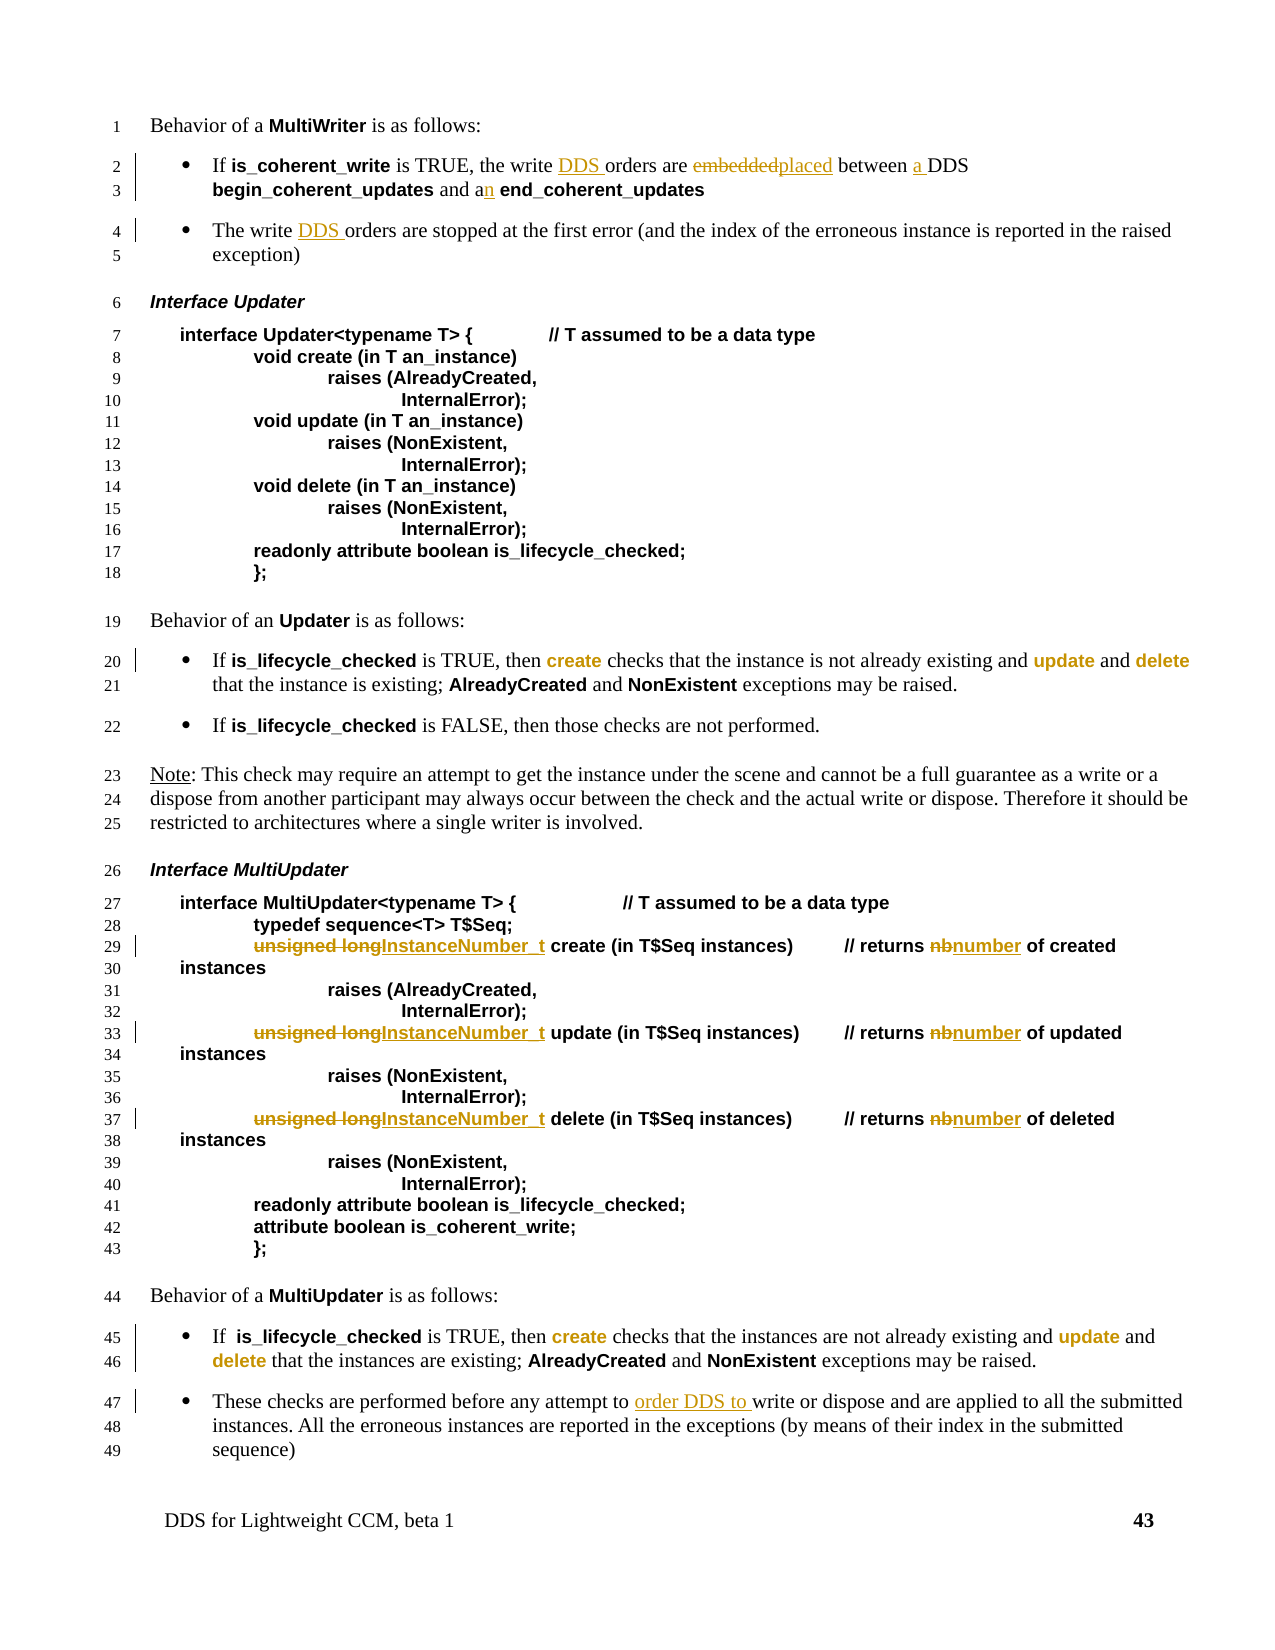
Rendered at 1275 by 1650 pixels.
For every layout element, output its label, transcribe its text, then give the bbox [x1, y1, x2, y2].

list The write DDS orders are stopped at the first error (and the index of the erroneous instance is reported in the raised exception) [182, 218, 1200, 266]
subtitle Interface Updater [150, 291, 1200, 312]
text InternalError); [179, 453, 1200, 475]
text interface MultiUpdater<typename T> { // T assumed to be a data type [179, 892, 1200, 914]
text raises (NonExistent, [179, 1064, 1200, 1086]
text InternalError); [179, 389, 1200, 410]
subtitle Interface MultiUpdater [150, 859, 1200, 880]
text InternalError); [179, 1172, 1200, 1194]
list If is_lifecycle_checked is FALSE, then those checks are not performed. [182, 713, 1200, 737]
text Behavior of a MultiUpdater is as follows: [150, 1283, 1200, 1307]
list If is_coherent_write is TRUE, the write DDS orders are placed between a DDS begin_coherent_updates and an end_coherent_updates [182, 153, 1200, 201]
text void update (in T an_instance) [179, 410, 1200, 432]
list If is_lifecycle_checked is TRUE, then create checks that the instances are not already existing and update and delete that the instances are existing; AlreadyCreated and NonExistent exceptions may be raised. [182, 1324, 1200, 1372]
list These checks are performed before any attempt to order DDS to write or dispose and are applied to all the submitted instances. All the erroneous instances are reported in the exceptions (by means of their index in the submitted sequence) [182, 1389, 1200, 1461]
text interface Updater<typename T> { // T assumed to be a data type [179, 324, 1200, 346]
text InternalError); [179, 1000, 1200, 1021]
text attribute boolean is_coherent_write; [179, 1216, 1200, 1237]
text typedef sequence<T> T$Seq; [179, 914, 1200, 935]
text readonly attribute boolean is_lifecycle_checked; [179, 1194, 1200, 1216]
text InternalError); [179, 1086, 1200, 1108]
text raises (NonExistent, [179, 497, 1200, 518]
text InternalError); [179, 518, 1200, 540]
text Behavior of an Updater is as follows: [150, 608, 1200, 632]
text raises (AlreadyCreated, [179, 978, 1200, 1000]
text Behavior of a MultiWriter is as follows: [150, 112, 1200, 137]
text InstanceNumber_t update (in T$Seq instances) // returns number of updated instances [179, 1021, 1200, 1064]
text Note: This check may require an attempt to get the instance under the scene and cannot be a full guarantee as a write or a dispose from another participant may always occur between the check and the actual write or dispose. Therefore it should be restricted to architectures where a single writer is involved. [150, 762, 1200, 834]
text raises (NonExistent, [179, 1151, 1200, 1172]
text void create (in T an_instance) [179, 346, 1200, 367]
text void delete (in T an_instance) [179, 475, 1200, 497]
text InstanceNumber_t create (in T$Seq instances) // returns number of created instances [179, 935, 1200, 978]
text raises (NonExistent, [179, 432, 1200, 453]
list If is_lifecycle_checked is TRUE, then create checks that the instance is not already existing and update and delete that the instance is existing; AlreadyCreated and NonExistent exceptions may be raised. [182, 648, 1200, 696]
text readonly attribute boolean is_lifecycle_checked; [179, 540, 1200, 561]
text raises (AlreadyCreated, [179, 367, 1200, 389]
text }; [179, 1237, 1200, 1259]
text }; [179, 561, 1200, 583]
text InstanceNumber_t delete (in T$Seq instances) // returns number of deleted instances [179, 1108, 1200, 1151]
